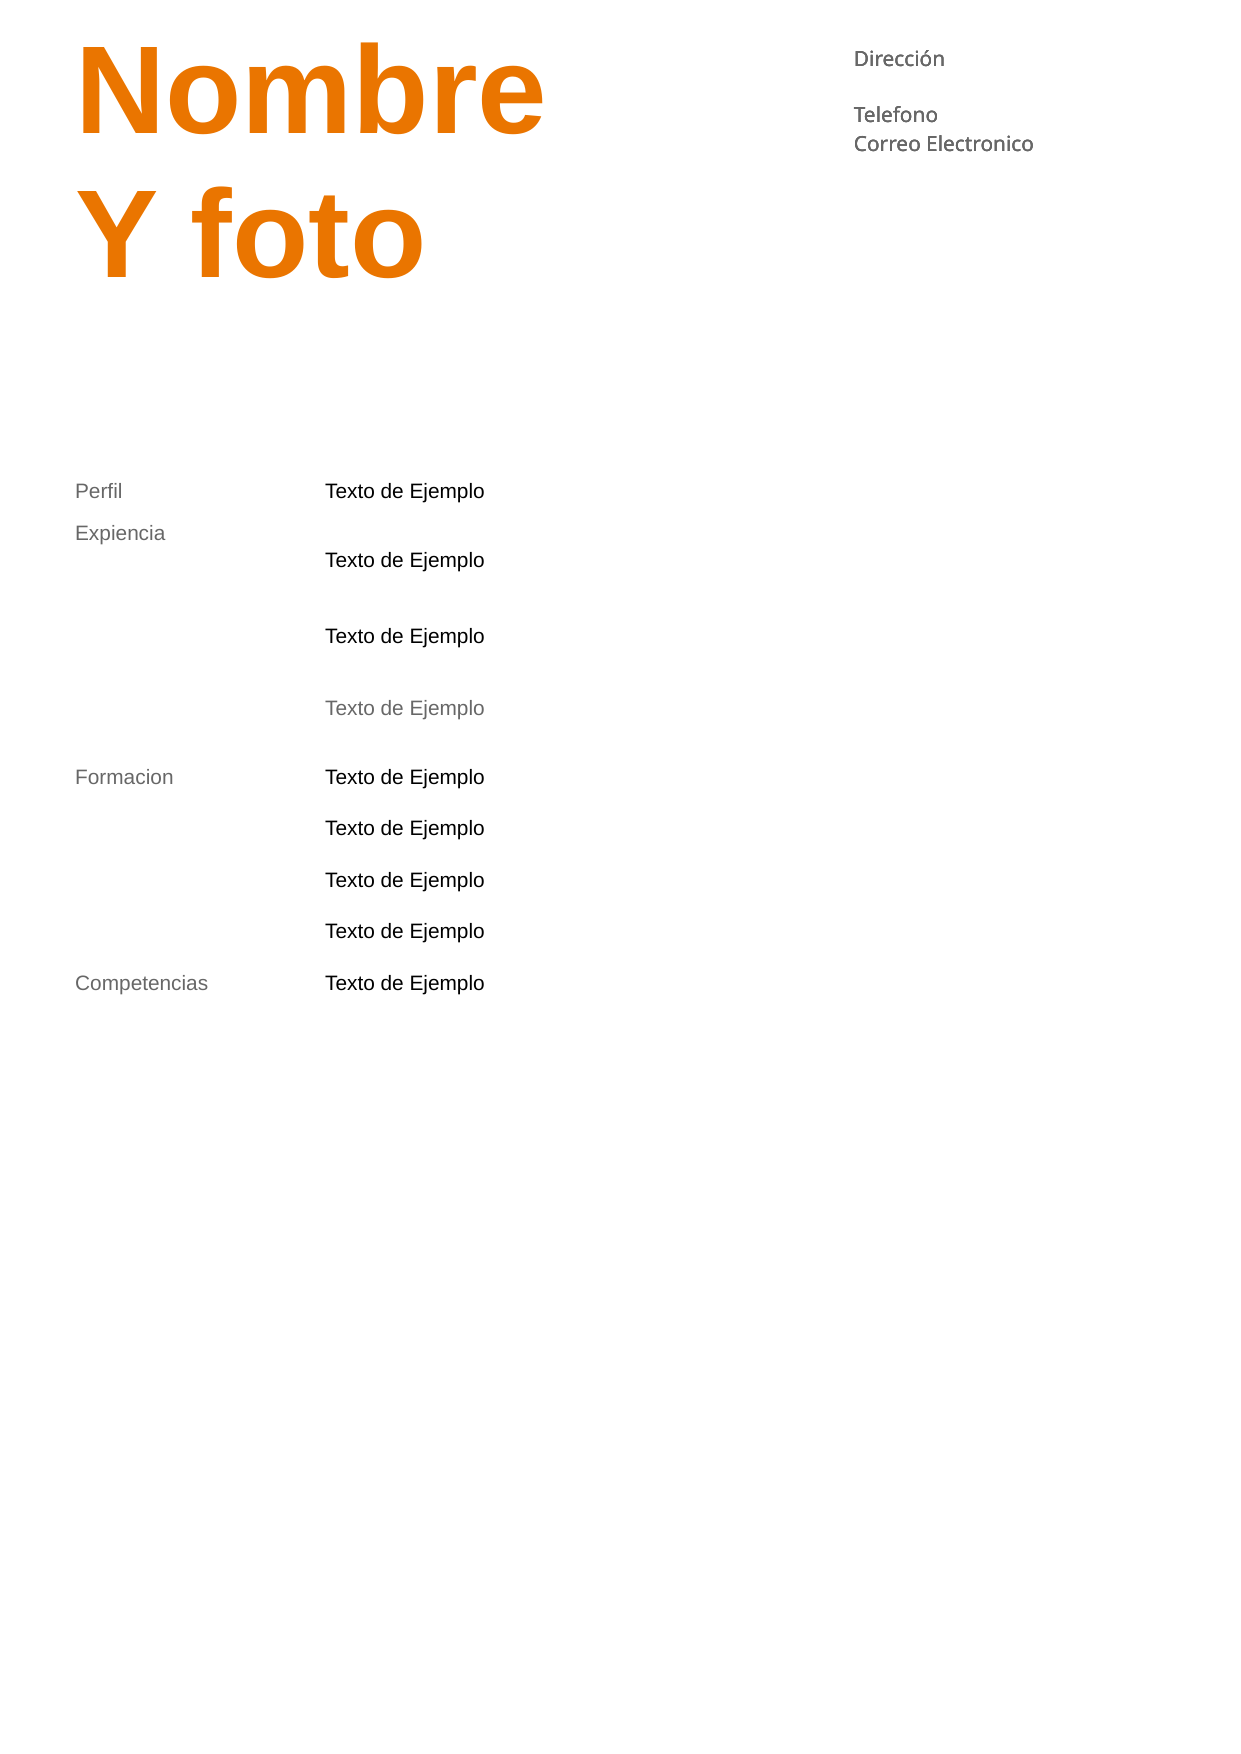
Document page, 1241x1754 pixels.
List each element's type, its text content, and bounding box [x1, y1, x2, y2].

text Texto de Ejemplo [75, 919, 1165, 943]
text Competencias Texto de Ejemplo [75, 971, 1165, 994]
text Texto de Ejemplo [75, 548, 1165, 572]
text Perfil Texto de Ejemplo [75, 225, 1165, 503]
text Texto de Ejemplo [75, 624, 1165, 648]
text Texto de Ejemplo [75, 868, 1165, 892]
text Expiencia [75, 521, 1165, 545]
text Texto de Ejemplo [75, 696, 1165, 719]
text Texto de Ejemplo [75, 816, 1165, 840]
text Formacion Texto de Ejemplo [75, 765, 1165, 789]
